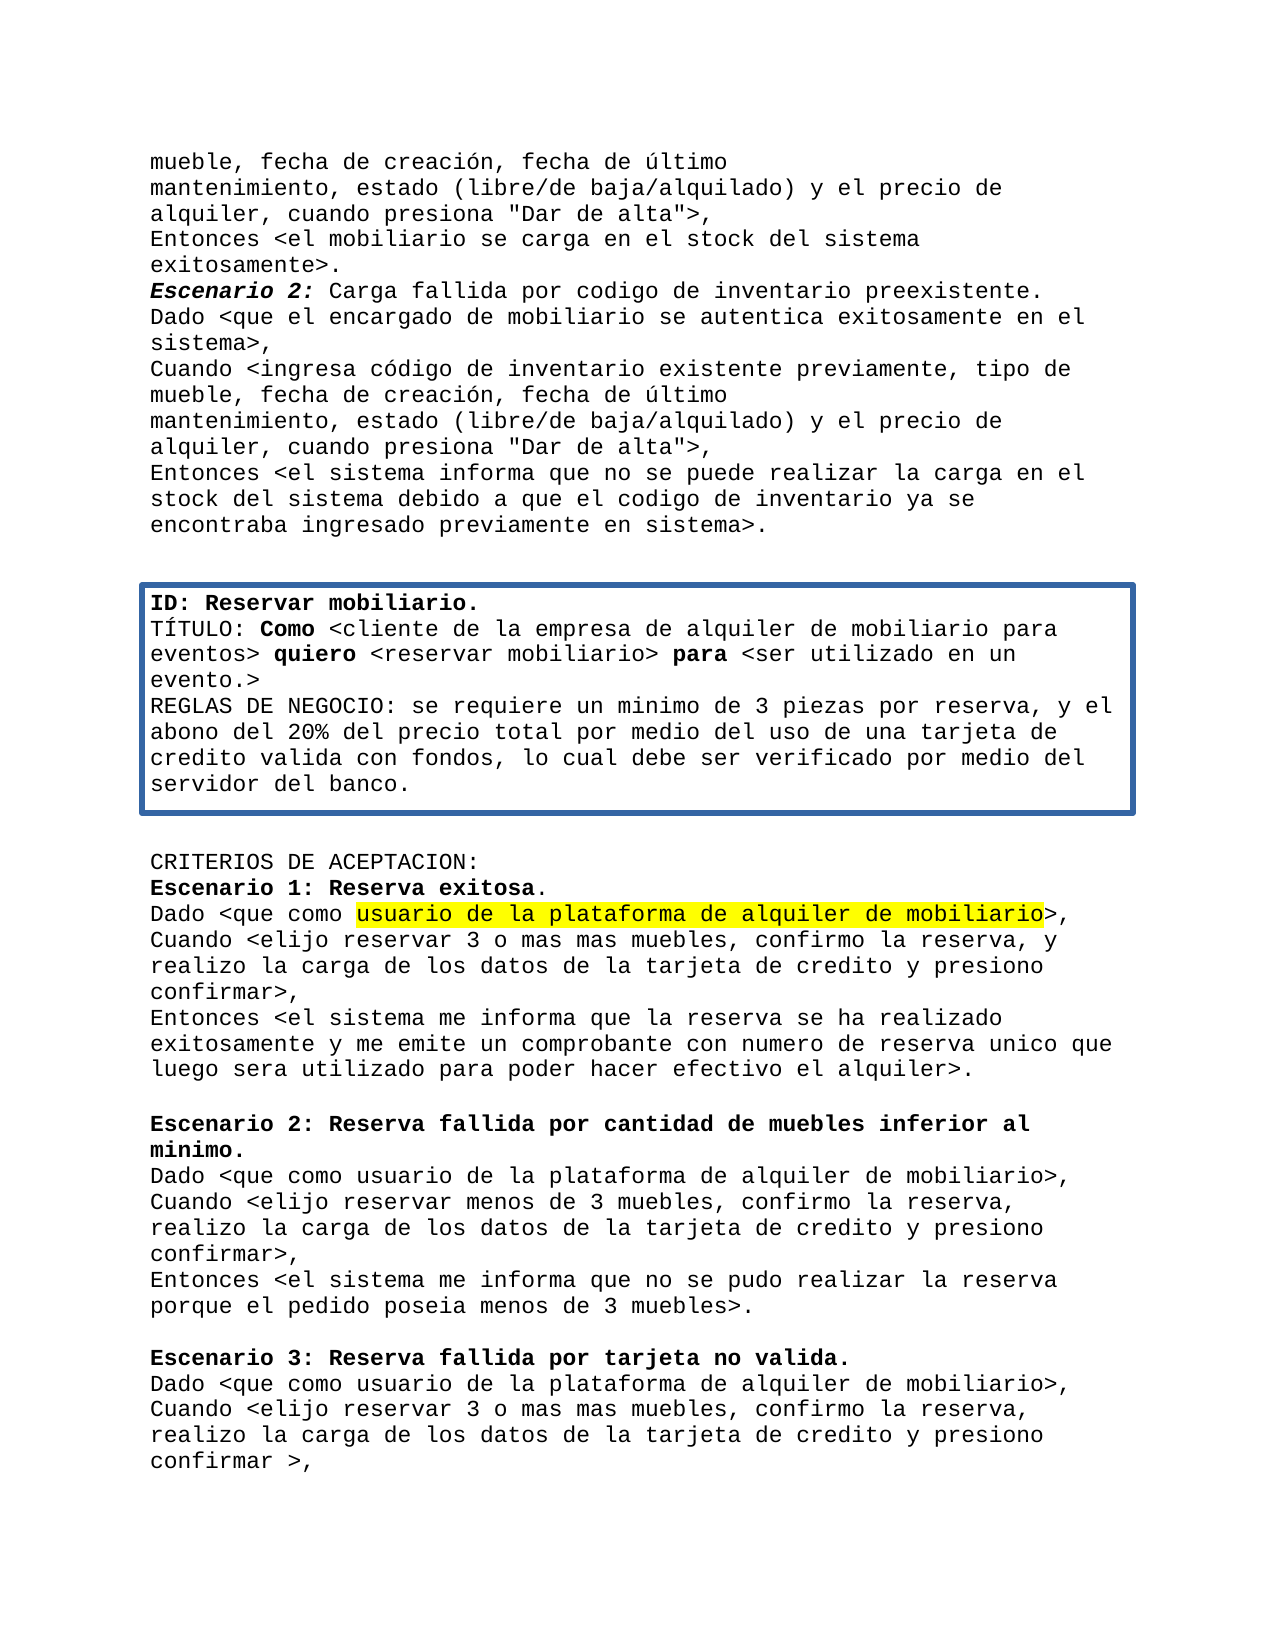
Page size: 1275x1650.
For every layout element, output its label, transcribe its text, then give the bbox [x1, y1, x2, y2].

text mueble, fecha de creación, fecha de último [150, 150, 1125, 176]
text mantenimiento, estado (libre/de baja/alquilado) y el precio de alquiler, cuando presiona "Dar de alta">, [150, 176, 1125, 228]
text Entonces <el mobiliario se carga en el stock del sistema exitosamente>. [150, 228, 1125, 280]
text Dado <que el encargado de mobiliario se autentica exitosamente en el sistema>, [150, 306, 1125, 357]
text CRITERIOS DE ACEPTACION: [150, 850, 1125, 876]
text Escenario 2: Reserva fallida por cantidad de muebles inferior al minimo. [150, 1112, 1125, 1164]
text Entonces <el sistema me informa que no se pudo realizar la reserva porque el pedido poseia menos de 3 muebles>. [150, 1268, 1125, 1320]
text Cuando <elijo reservar 3 o mas mas muebles, confirmo la reserva, y realizo la carga de los datos de la tarjeta de credito y presiono confirmar>, [150, 928, 1125, 1006]
text mantenimiento, estado (libre/de baja/alquilado) y el precio de alquiler, cuando presiona "Dar de alta">, [150, 409, 1125, 461]
text ID: Reservar mobiliario. [150, 591, 1125, 617]
text Cuando <elijo reservar 3 o mas mas muebles, confirmo la reserva, realizo la carga de los datos de la tarjeta de credito y presiono confirmar >, [150, 1398, 1125, 1476]
text Cuando <ingresa código de inventario existente previamente, tipo de mueble, fecha de creación, fecha de último [150, 357, 1125, 409]
text Escenario 2: Carga fallida por codigo de inventario preexistente. [150, 280, 1125, 306]
text Escenario 3: Reserva fallida por tarjeta no valida. [150, 1346, 1125, 1372]
text Entonces <el sistema informa que no se puede realizar la carga en el stock del sistema debido a que el codigo de inventario ya se encontraba ingresado previamente en sistema>. [150, 461, 1125, 539]
text Dado <que como usuario de la plataforma de alquiler de mobiliario>, [150, 1164, 1125, 1190]
text Escenario 1: Reserva exitosa. [150, 876, 1125, 902]
text REGLAS DE NEGOCIO: se requiere un minimo de 3 piezas por reserva, y el abono del 20% del precio total por medio del uso de una tarjeta de credito valida con fondos, lo cual debe ser verificado por medio del servidor del banco. [150, 695, 1125, 798]
text Dado <que como usuario de la plataforma de alquiler de mobiliario>, [150, 902, 1125, 928]
text Entonces <el sistema me informa que la reserva se ha realizado exitosamente y me emite un comprobante con numero de reserva unico que luego sera utilizado para poder hacer efectivo el alquiler>. [150, 1006, 1125, 1084]
text TÍTULO: Como <cliente de la empresa de alquiler de mobiliario para eventos> quiero <reservar mobiliario> para <ser utilizado en un evento.> [150, 617, 1125, 695]
text Cuando <elijo reservar menos de 3 muebles, confirmo la reserva, realizo la carga de los datos de la tarjeta de credito y presiono confirmar>, [150, 1190, 1125, 1268]
text Dado <que como usuario de la plataforma de alquiler de mobiliario>, [150, 1372, 1125, 1398]
